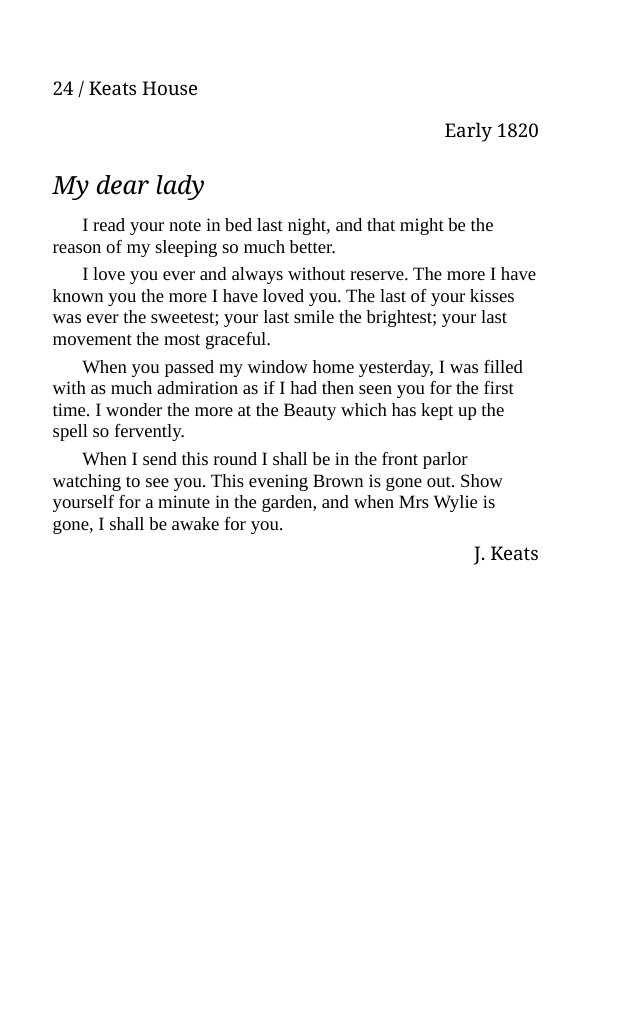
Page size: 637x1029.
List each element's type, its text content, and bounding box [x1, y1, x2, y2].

text J. Keats [52, 540, 538, 566]
text When you passed my window home yesterday, I was filled with as much admiration as if I had then seen you for the first time. I wonder the more at the Beauty which has kept up the spell so fervently. [52, 356, 538, 442]
text I read your note in bed last night, and that might be the reason of my sleeping so much better. [52, 214, 538, 257]
text Early 1820 [52, 117, 538, 143]
text When I send this round I shall be in the front parlor watching to see you. This evening Brown is gone out. Show yourself for a minute in the garden, and when Mrs Wylie is gone, I shall be awake for you. [52, 448, 538, 534]
subtitle My dear lady [52, 168, 538, 202]
text I love you ever and always without reserve. The more I have known you the more I have loved you. The last of your kisses was ever the sweetest; your last smile the brightest; your last movement the most graceful. [52, 263, 538, 349]
